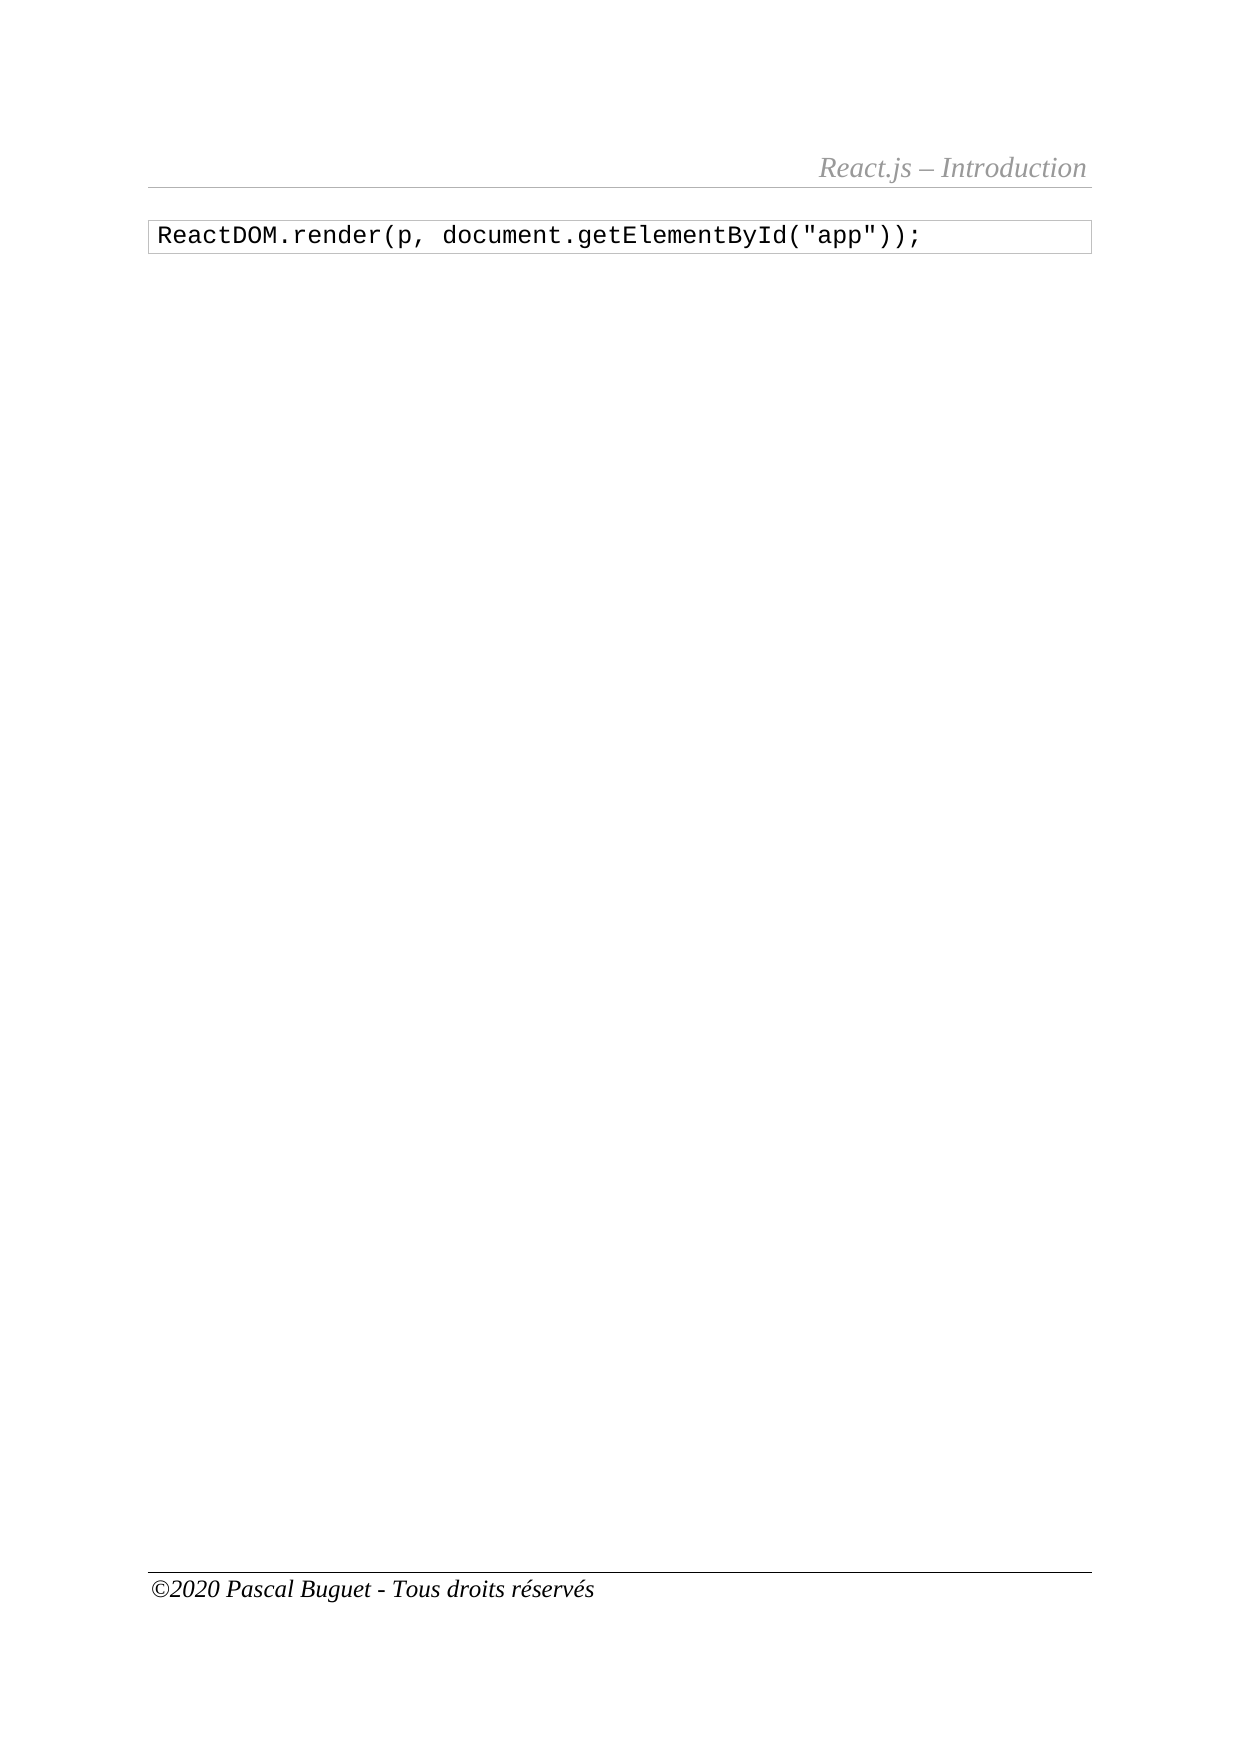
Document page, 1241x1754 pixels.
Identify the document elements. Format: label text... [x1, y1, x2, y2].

text ReactDOM.render(p, document.getElementById("app")); [149, 221, 1091, 253]
